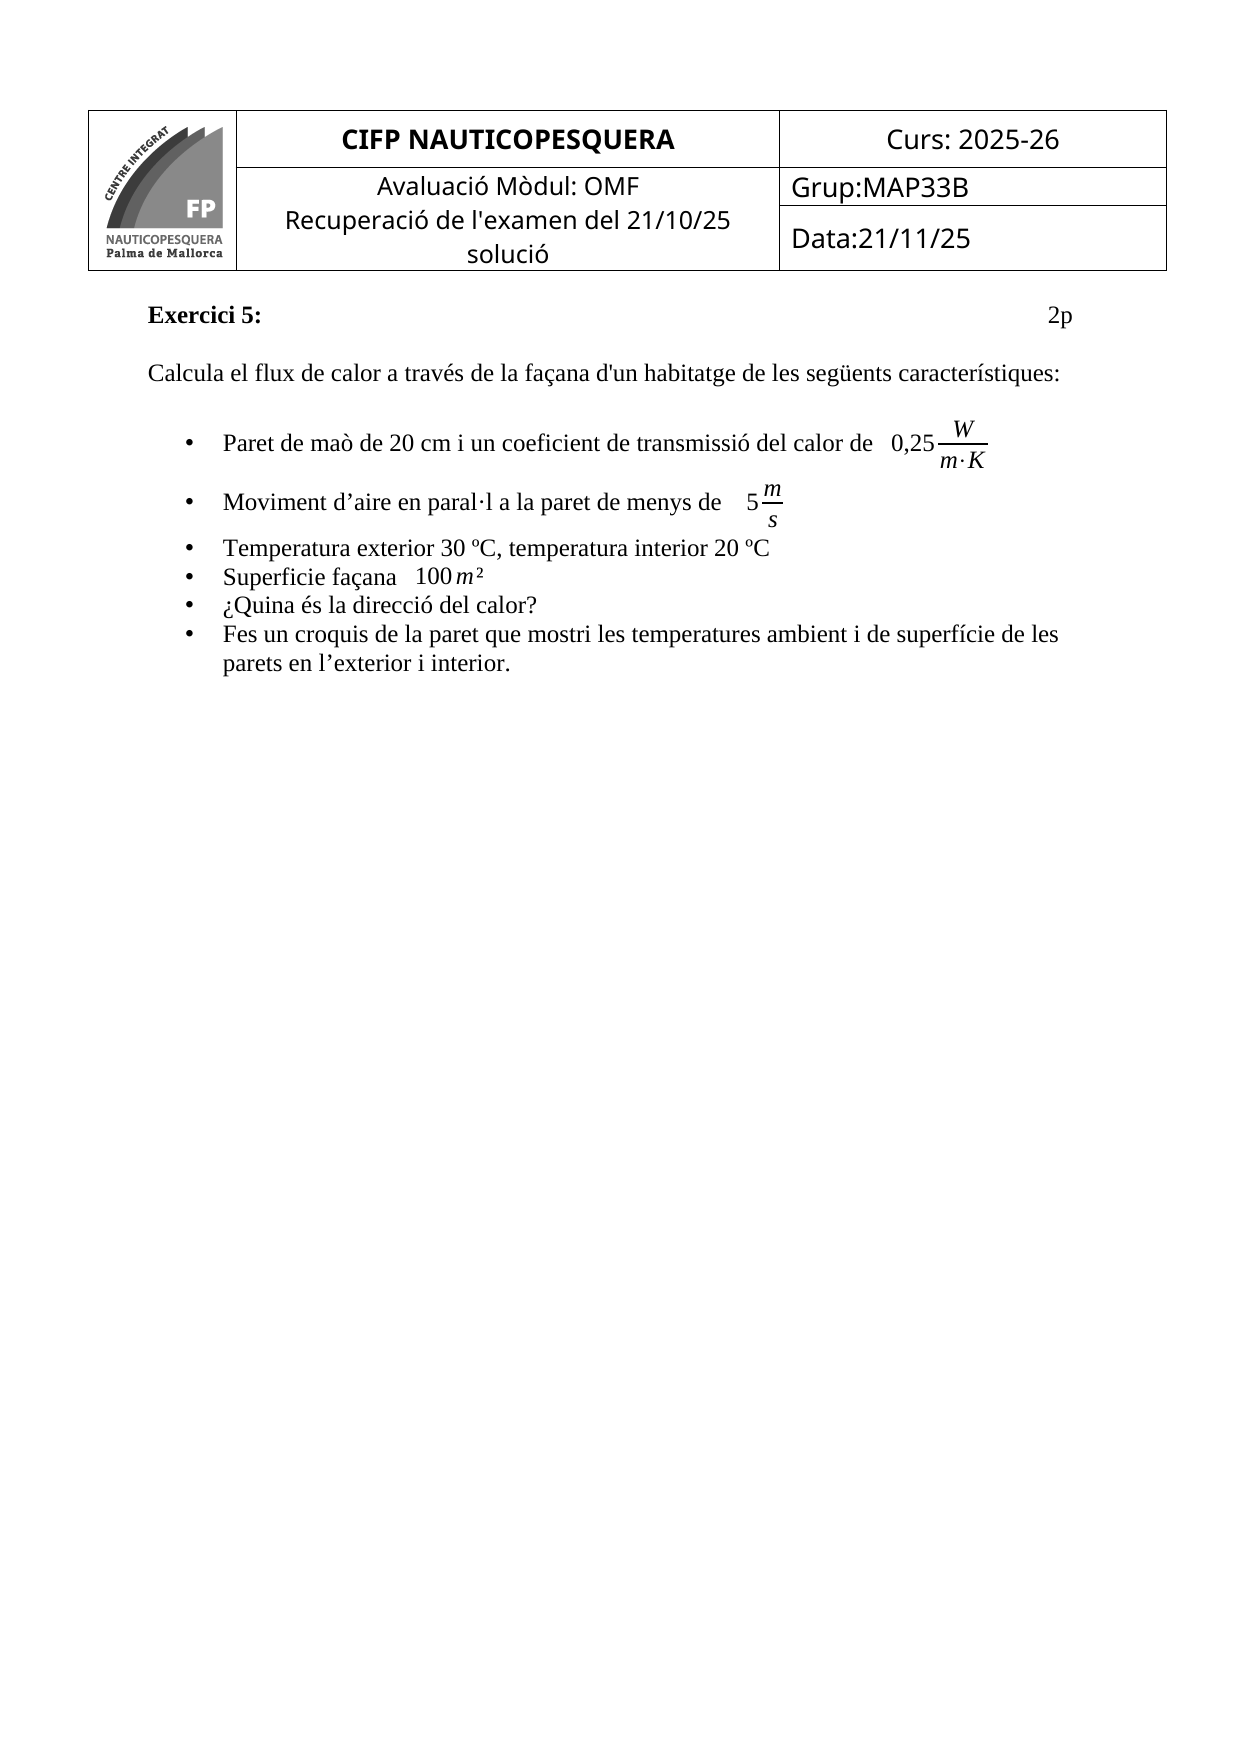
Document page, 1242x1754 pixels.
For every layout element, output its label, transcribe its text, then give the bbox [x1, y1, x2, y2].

picture [100, 116, 229, 265]
list Temperatura exterior 30 ºC, temperatura interior 20 ºC [185, 533, 1094, 562]
list Fes un croquis de la paret que mostri les temperatures ambient i de superfície de les parets en l’exterior i interior. [185, 619, 1094, 677]
text Exercici 5: 2p [148, 300, 1094, 329]
list Paret de maò de 20 cm i un coeficient de transmissió del calor de [185, 415, 1094, 474]
text Calcula el flux de calor a través de la façana d'un habitatge de les següents característiques: [148, 358, 1094, 386]
list Superficie façana [185, 562, 1094, 591]
list ¿Quina és la direcció del calor? [185, 591, 1094, 619]
list Moviment d’aire en paral·l a la paret de menys de [185, 474, 1094, 533]
